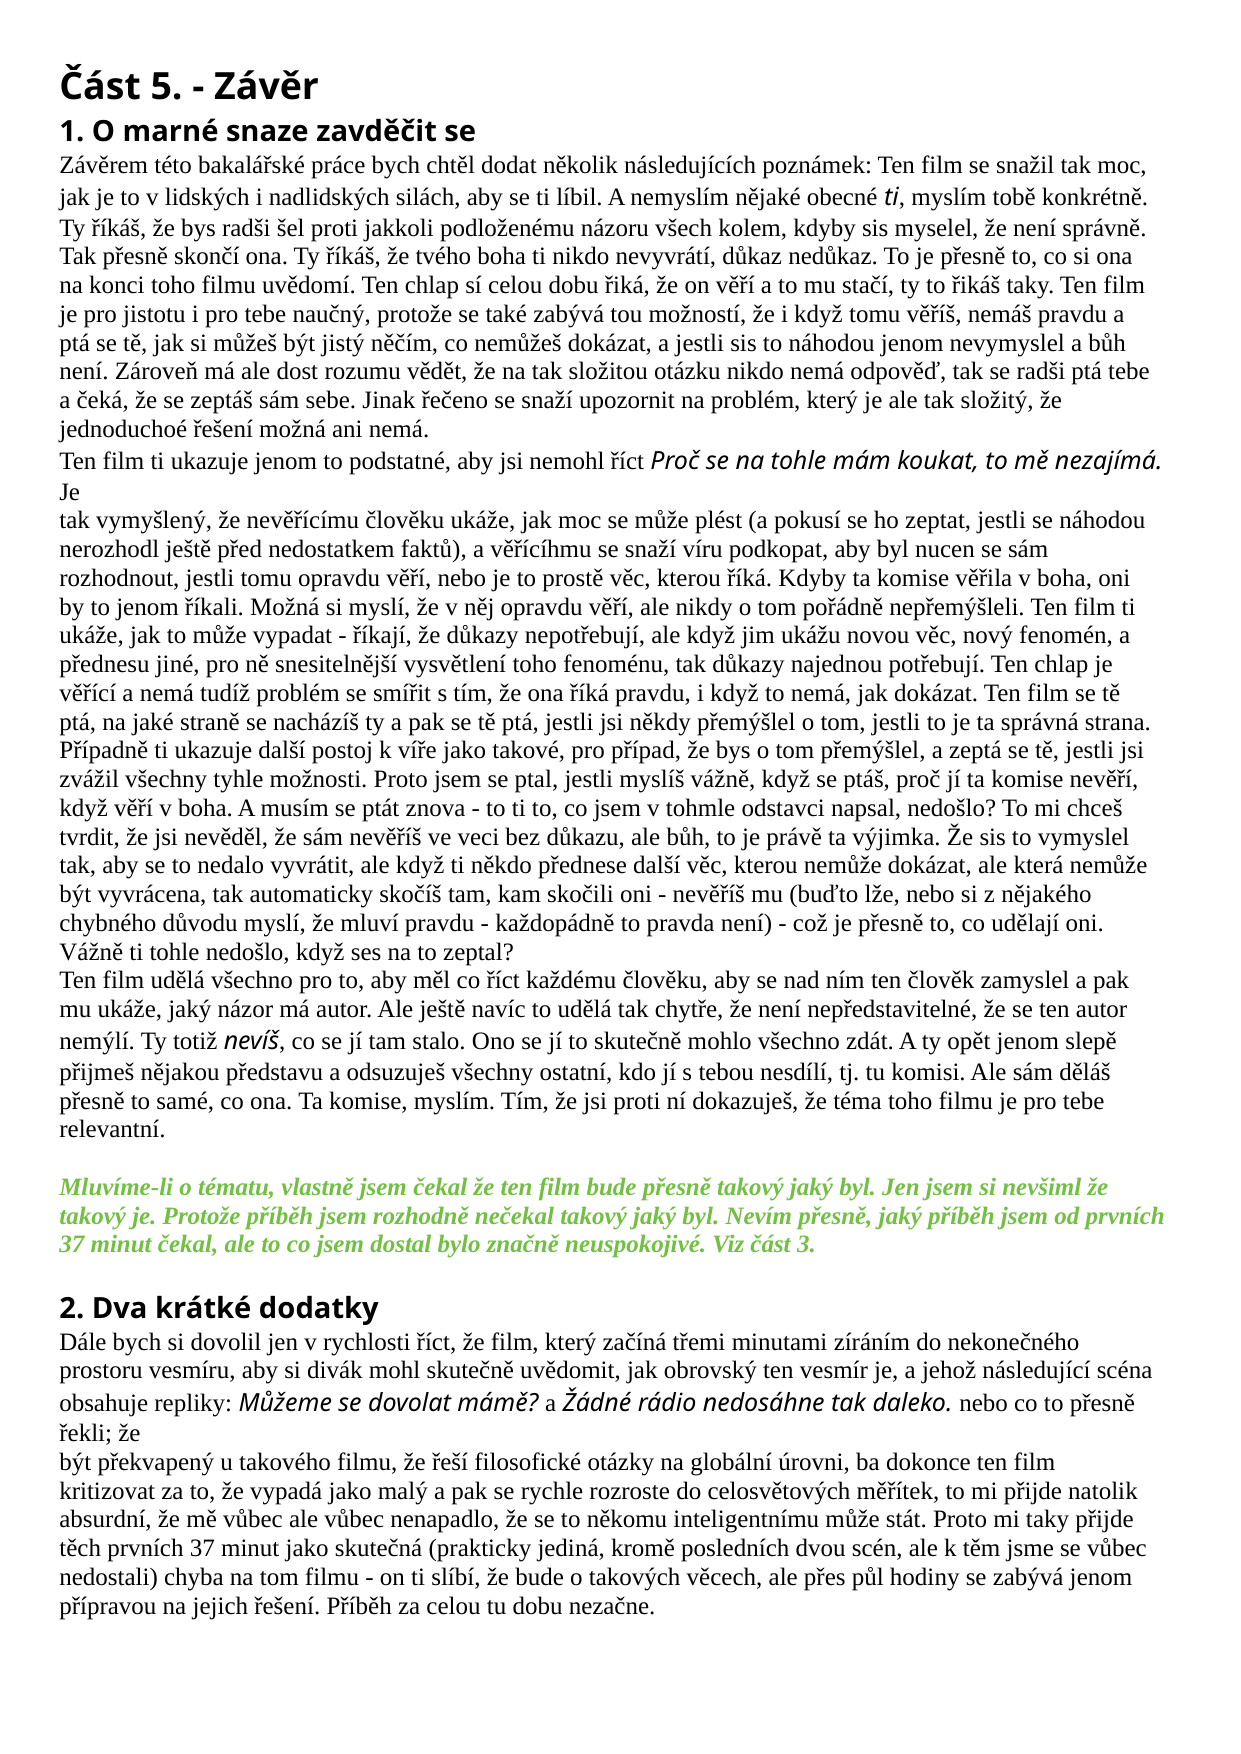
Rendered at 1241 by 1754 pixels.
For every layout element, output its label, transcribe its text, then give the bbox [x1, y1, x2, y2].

text být překvapený u takového filmu, že řeší filosofické otázky na globální úrovni, ba dokonce ten film [59, 1447, 1181, 1476]
text přesně to samé, co ona. Ta komise, myslím. Tím, že jsi proti ní dokazuješ, že téma toho filmu je pro tebe [59, 1086, 1181, 1114]
text tvrdit, že jsi nevěděl, že sám nevěříš ve veci bez důkazu, ale bůh, to je právě ta výjimka. Že sis to vymyslel [59, 822, 1181, 850]
text přípravou na jejich řešení. Příběh za celou tu dobu nezačne. [59, 1591, 1181, 1619]
text Dále bych si dovolil jen v rychlosti říct, že film, který začíná třemi minutami zíráním do nekonečného [59, 1327, 1181, 1355]
text Případně ti ukazuje další postoj k víře jako takové, pro případ, že bys o tom přemýšlel, a zeptá se tě, jestli jsi [59, 735, 1181, 764]
text jak je to v lidských i nadlidských silách, aby se ti líbil. A nemyslím nějaké obecné ti, myslím tobě konkrétně. [59, 178, 1181, 213]
text mu ukáže, jaký názor má autor. Ale ještě navíc to udělá tak chytře, že není nepředstavitelné, že se ten autor [59, 994, 1181, 1023]
text Ten film ti ukazuje jenom to podstatné, aby jsi nemohl říct Proč se na tohle mám koukat, to mě nezajímá. Je [59, 443, 1181, 505]
text Ten film udělá všechno pro to, aby měl co říct každému člověku, aby se nad ním ten člověk zamyslel a pak [59, 965, 1181, 994]
text když věří v boha. A musím se ptát znova - to ti to, co jsem v tohmle odstavci napsal, nedošlo? To mi chceš [59, 793, 1181, 822]
text přednesu jiné, pro ně snesitelnější vysvětlení toho fenoménu, tak důkazy najednou potřebují. Ten chlap je [59, 649, 1181, 678]
text ptá se tě, jak si můžeš být jistý něčím, co nemůžeš dokázat, a jestli sis to náhodou jenom nevymyslel a bůh [59, 328, 1181, 356]
text věřící a nemá tudíž problém se smířit s tím, že ona říká pravdu, i když to nemá, jak dokázat. Ten film se tě [59, 678, 1181, 707]
text zvážil všechny tyhle možnosti. Proto jsem se ptal, jestli myslíš vážně, když se ptáš, proč jí ta komise nevěří, [59, 764, 1181, 793]
text přijmeš nějakou představu a odsuzuješ všechny ostatní, kdo jí s tebou nesdílí, tj. tu komisi. Ale sám děláš [59, 1057, 1181, 1086]
text absurdní, že mě vůbec ale vůbec nenapadlo, že se to někomu inteligentnímu může stát. Proto mi taky přijde [59, 1504, 1181, 1533]
text tak vymyšlený, že nevěřícímu člověku ukáže, jak moc se může plést (a pokusí se ho zeptat, jestli se náhodou [59, 505, 1181, 534]
text Ty říkáš, že bys radši šel proti jakkoli podloženému názoru všech kolem, kdyby sis myselel, že není správně. [59, 213, 1181, 241]
text kritizovat za to, že vypadá jako malý a pak se rychle rozroste do celosvětových měřítek, to mi přijde natolik [59, 1476, 1181, 1504]
text obsahuje repliky: Můžeme se dovolat mámě? a Žádné rádio nedosáhne tak daleko. nebo co to přesně řekli; že [59, 1384, 1181, 1447]
text je pro jistotu i pro tebe naučný, protože se také zabývá tou možností, že i když tomu věříš, nemáš pravdu a [59, 299, 1181, 328]
text na konci toho filmu uvědomí. Ten chlap sí celou dobu řiká, že on věří a to mu stačí, ty to řikáš taky. Ten film [59, 270, 1181, 299]
text ptá, na jaké straně se nacházíš ty a pak se tě ptá, jestli jsi někdy přemýšlel o tom, jestli to je ta správná strana. [59, 707, 1181, 735]
text Mluvíme-li o tématu, vlastně jsem čekal že ten film bude přesně takový jaký byl. Jen jsem si nevšiml že takový je. Protože příběh jsem rozhodně nečekal takový jaký byl. Nevím přesně, jaký příběh jsem od prvních 37 minut čekal, ale to co jsem dostal bylo značně neuspokojivé. Viz část 3. [59, 1172, 1181, 1258]
text být vyvrácena, tak automaticky skočíš tam, kam skočili oni - nevěříš mu (buďto lže, nebo si z nějakého [59, 879, 1181, 908]
text nemýlí. Ty totiž nevíš, co se jí tam stalo. Ono se jí to skutečně mohlo všechno zdát. A ty opět jenom slepě [59, 1023, 1181, 1057]
text 1. O marné snaze zavděčit se [59, 110, 1181, 150]
text není. Zároveň má ale dost rozumu vědět, že na tak složitou otázku nikdo nemá odpověď, tak se radši ptá tebe [59, 356, 1181, 385]
text těch prvních 37 minut jako skutečná (prakticky jediná, kromě posledních dvou scén, ale k těm jsme se vůbec [59, 1533, 1181, 1562]
text prostoru vesmíru, aby si divák mohl skutečně uvědomit, jak obrovský ten vesmír je, a jehož následující scéna [59, 1355, 1181, 1384]
text chybného důvodu myslí, že mluví pravdu - každopádně to pravda není) - což je přesně to, co udělají oni. [59, 908, 1181, 937]
text tak, aby se to nedalo vyvrátit, ale když ti někdo přednese další věc, kterou nemůže dokázat, ale která nemůže [59, 850, 1181, 879]
text nerozhodl ještě před nedostatkem faktů), a věřícíhmu se snaží víru podkopat, aby byl nucen se sám [59, 534, 1181, 563]
text rozhodnout, jestli tomu opravdu věří, nebo je to prostě věc, kterou říká. Kdyby ta komise věřila v boha, oni [59, 563, 1181, 592]
text Část 5. - Závěr [59, 59, 1181, 110]
text ukáže, jak to může vypadat - říkají, že důkazy nepotřebují, ale když jim ukážu novou věc, nový fenomén, a [59, 620, 1181, 649]
text 2. Dva krátké dodatky [59, 1287, 1181, 1327]
text jednoduchoé řešení možná ani nemá. [59, 414, 1181, 443]
text Vážně ti tohle nedošlo, když ses na to zeptal? [59, 937, 1181, 965]
text a čeká, že se zeptáš sám sebe. Jinak řečeno se snaží upozornit na problém, který je ale tak složitý, že [59, 385, 1181, 414]
text nedostali) chyba na tom filmu - on ti slíbí, že bude o takových věcech, ale přes půl hodiny se zabývá jenom [59, 1562, 1181, 1591]
text relevantní. [59, 1114, 1181, 1143]
text Závěrem této bakalářské práce bych chtěl dodat několik následujících poznámek: Ten film se snažil tak moc, [59, 150, 1181, 178]
text by to jenom říkali. Možná si myslí, že v něj opravdu věří, ale nikdy o tom pořádně nepřemýšleli. Ten film ti [59, 592, 1181, 620]
text Tak přesně skončí ona. Ty říkáš, že tvého boha ti nikdo nevyvrátí, důkaz nedůkaz. To je přesně to, co si ona [59, 241, 1181, 270]
